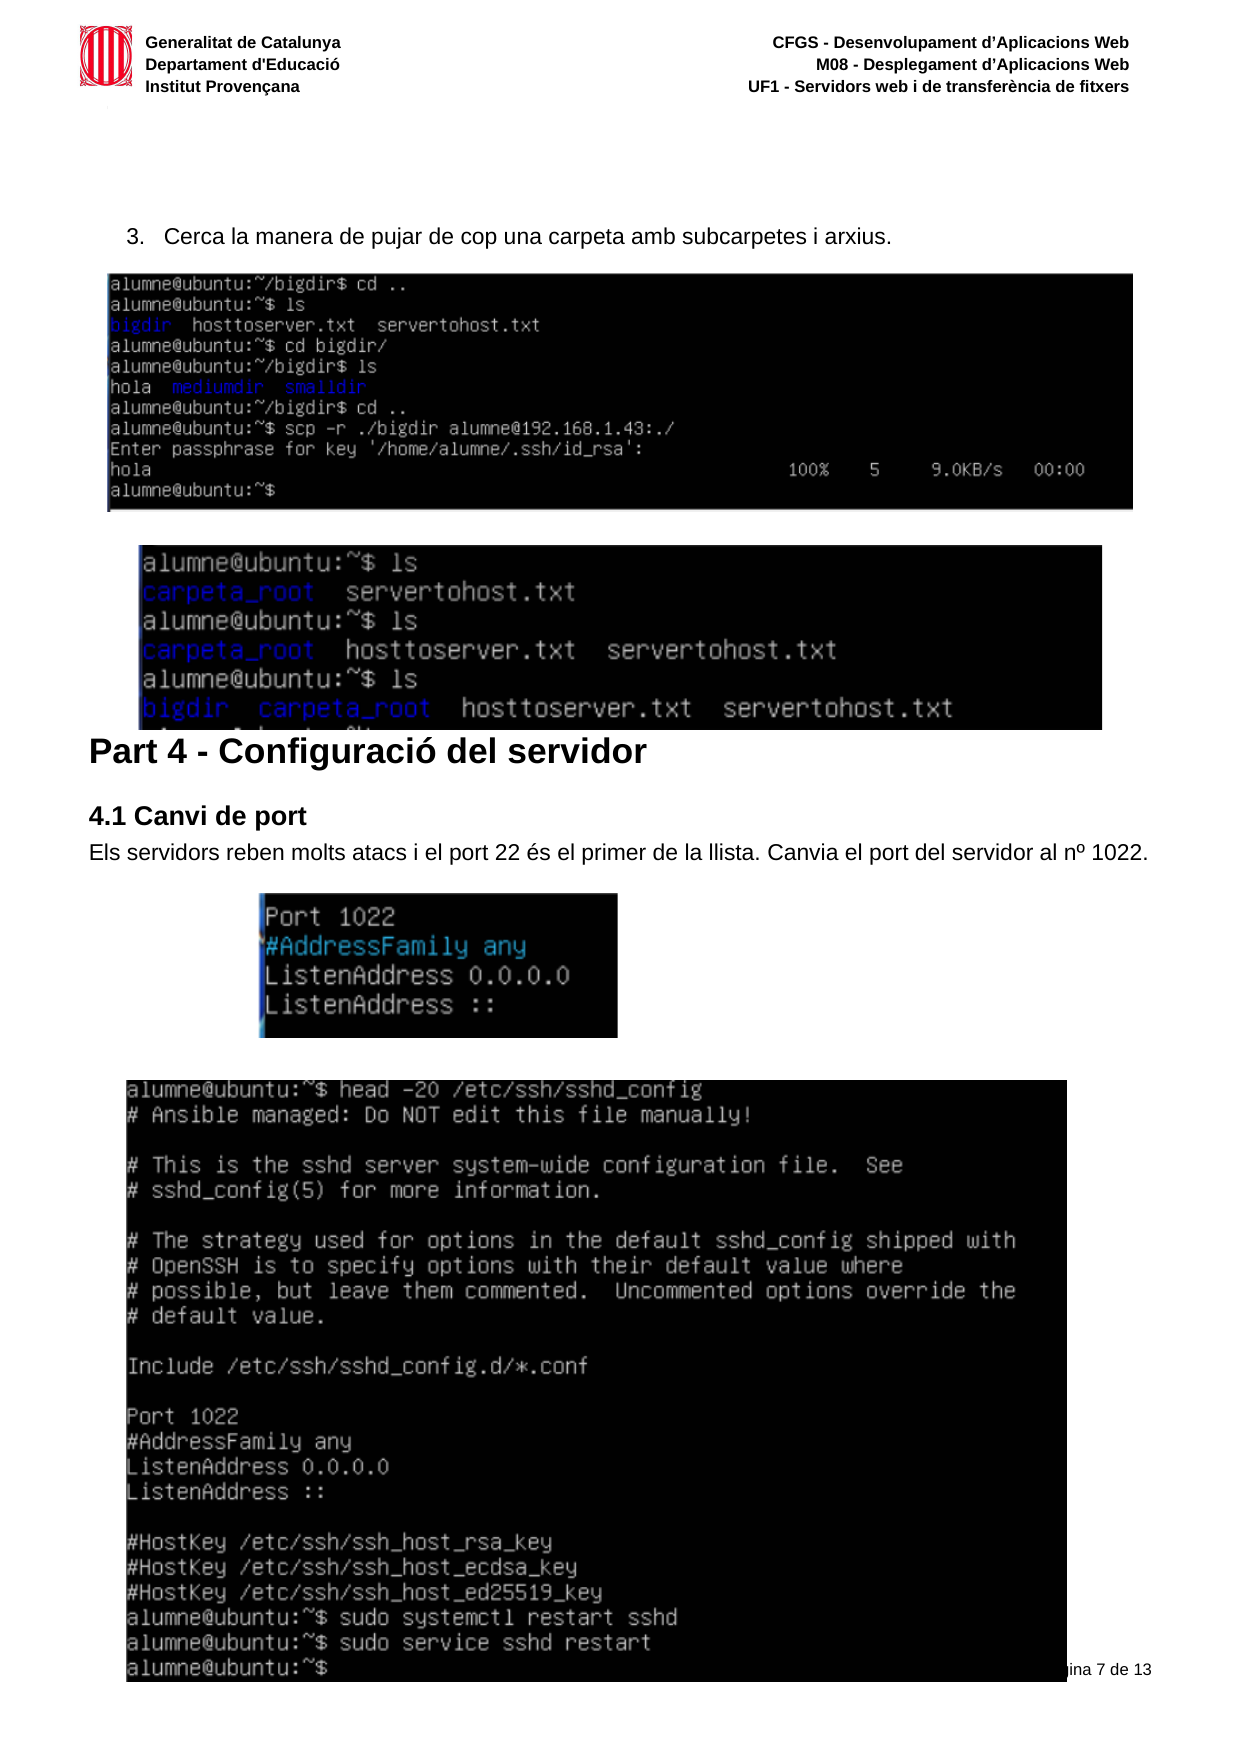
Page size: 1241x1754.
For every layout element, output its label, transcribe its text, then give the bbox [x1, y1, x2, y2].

list Cerca la manera de pujar de cop una carpeta amb subcarpetes i arxius. [126, 223, 1152, 249]
picture [107, 272, 1133, 512]
text Els servidors reben molts atacs i el port 22 és el primer de la llista. Canvia el port del servidor al nº 1022. [88, 839, 1152, 866]
picture [77, 24, 136, 88]
picture [256, 893, 618, 1038]
picture [138, 545, 1103, 730]
subtitle Part 4 - Configuració del servidor [88, 661, 1152, 771]
picture [126, 1080, 1067, 1682]
subtitle 4.1 Canvi de port [88, 800, 1152, 831]
